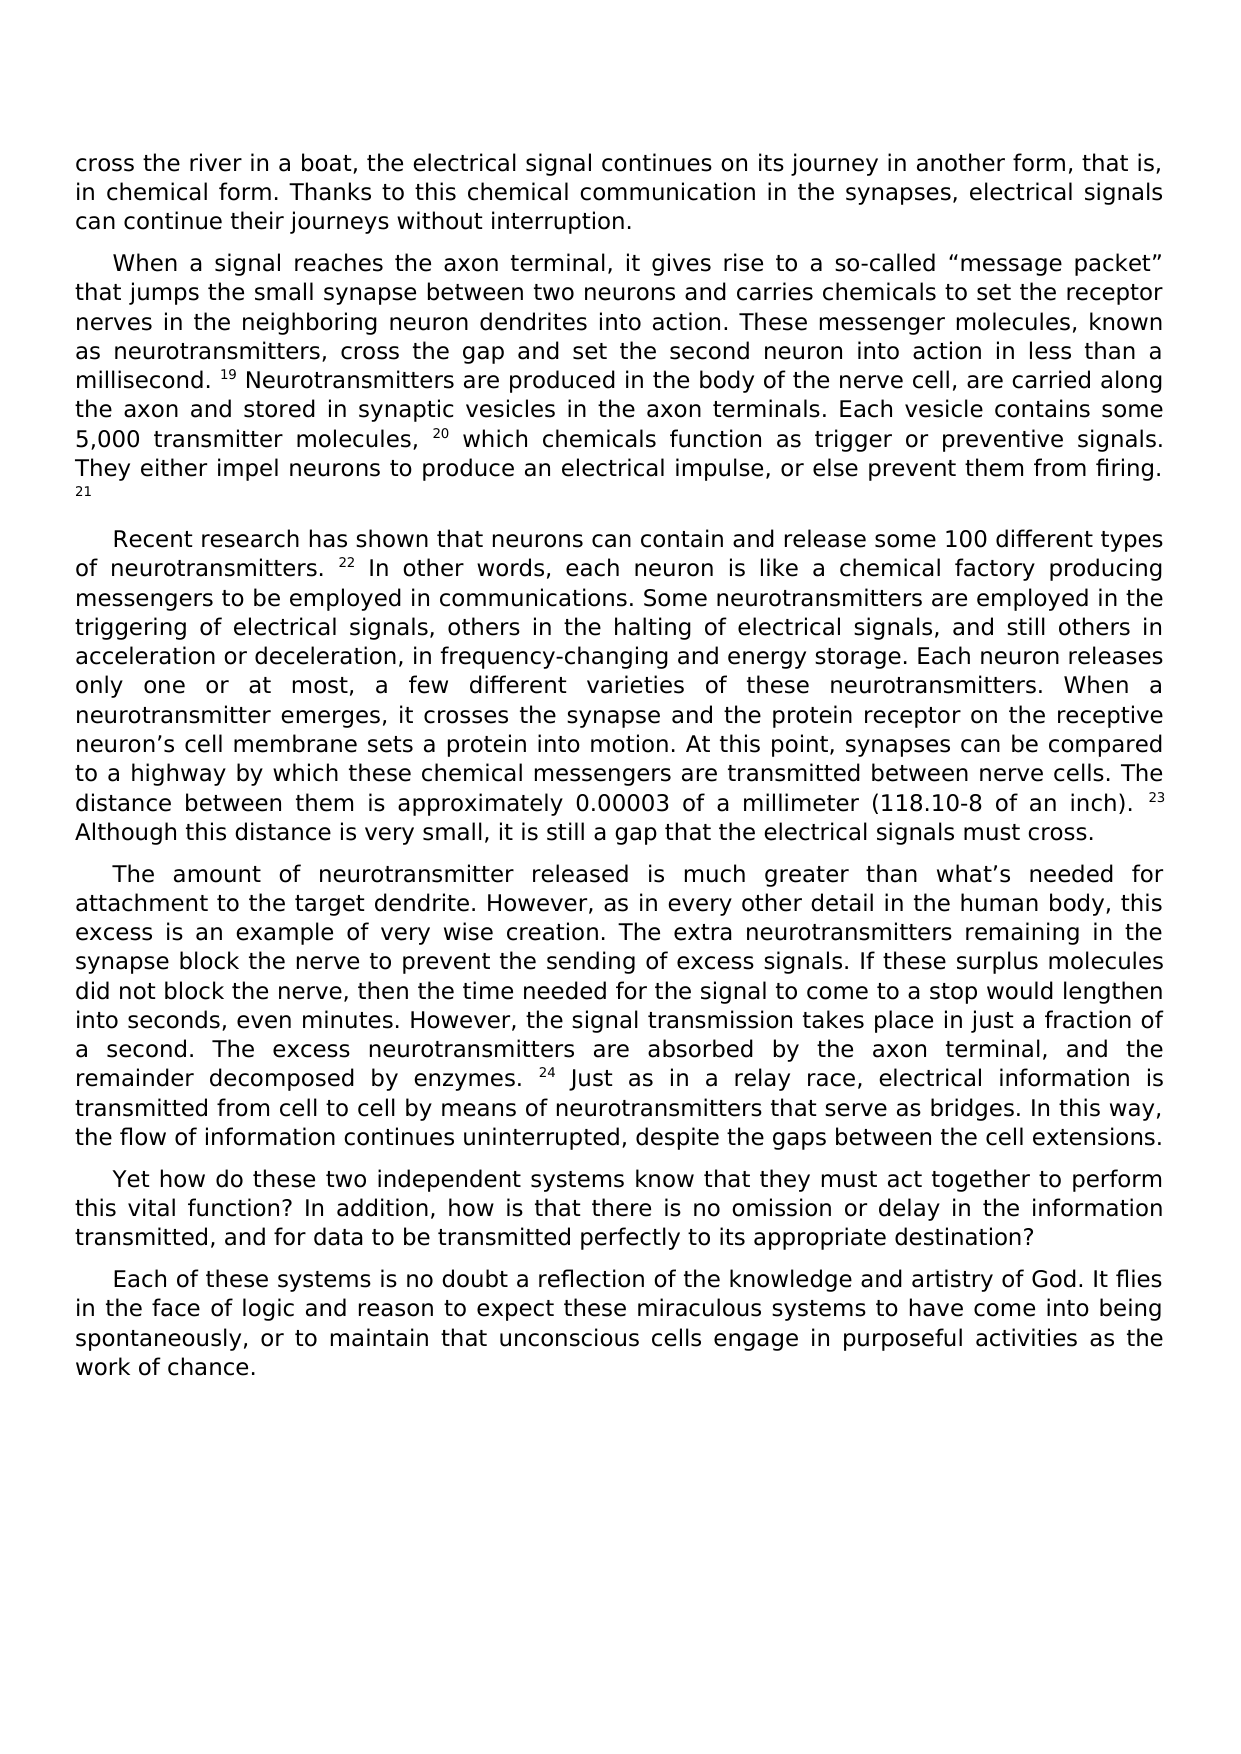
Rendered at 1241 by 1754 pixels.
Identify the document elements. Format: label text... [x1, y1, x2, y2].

text The amount of neurotransmitter released is much greater than what’s needed for attachment to the target dendrite. However, as in every other detail in the human body, this excess is an example of very wise creation. The extra neurotransmitters remaining in the synapse block the nerve to prevent the sending of excess signals. If these surplus molecules did not block the nerve, then the time needed for the signal to come to a stop would lengthen into seconds, even minutes. However, the signal transmission takes place in just a fraction of a second. The excess neurotransmitters are absorbed by the axon terminal, and the remainder decomposed by enzymes. 24 Just as in a relay race, electrical information is transmitted from cell to cell by means of neurotransmitters that serve as bridges. In this way, the flow of information continues uninterrupted, despite the gaps between the cell extensions. [75, 861, 1165, 1151]
text Recent research has shown that neurons can contain and release some 100 different types of neurotransmitters. 22 In other words, each neuron is like a chemical factory producing messengers to be employed in communications. Some neurotransmitters are employed in the triggering of electrical signals, others in the halting of electrical signals, and still others in acceleration or deceleration, in frequency-changing and energy storage. Each neuron releases only one or at most, a few different varieties of these neurotransmitters. When a neurotransmitter emerges, it crosses the synapse and the protein receptor on the receptive neuron’s cell membrane sets a protein into motion. At this point, synapses can be compared to a highway by which these chemical messengers are transmitted between nerve cells. The distance between them is approximately 0.00003 of a millimeter (118.10-8 of an inch). 23 Although this distance is very small, it is still a gap that the electrical signals must cross. [75, 526, 1165, 846]
text Each of these systems is no doubt a reflection of the knowledge and artistry of God. It flies in the face of logic and reason to expect these miraculous systems to have come into being spontaneously, or to maintain that unconscious cells engage in purposeful activities as the work of chance. [75, 1266, 1165, 1381]
text cross the river in a boat, the electrical signal continues on its journey in another form, that is, in chemical form. Thanks to this chemical communication in the synapses, electrical signals can continue their journeys without interruption. [75, 150, 1165, 235]
text When a signal reaches the axon terminal, it gives rise to a so-called “message packet” that jumps the small synapse between two neurons and carries chemicals to set the receptor nerves in the neighboring neuron dendrites into action. These messenger molecules, known as neurotransmitters, cross the gap and set the second neuron into action in less than a millisecond. 19 Neurotransmitters are produced in the body of the nerve cell, are carried along the axon and stored in synaptic vesicles in the axon terminals. Each vesicle contains some 5,000 transmitter molecules, 20 which chemicals function as trigger or preventive signals. They either impel neurons to produce an electrical impulse, or else prevent them from firing. 21 [75, 250, 1165, 511]
text Yet how do these two independent systems know that they must act together to perform this vital function? In addition, how is that there is no omission or delay in the information transmitted, and for data to be transmitted perfectly to its appropriate destination? [75, 1166, 1165, 1251]
